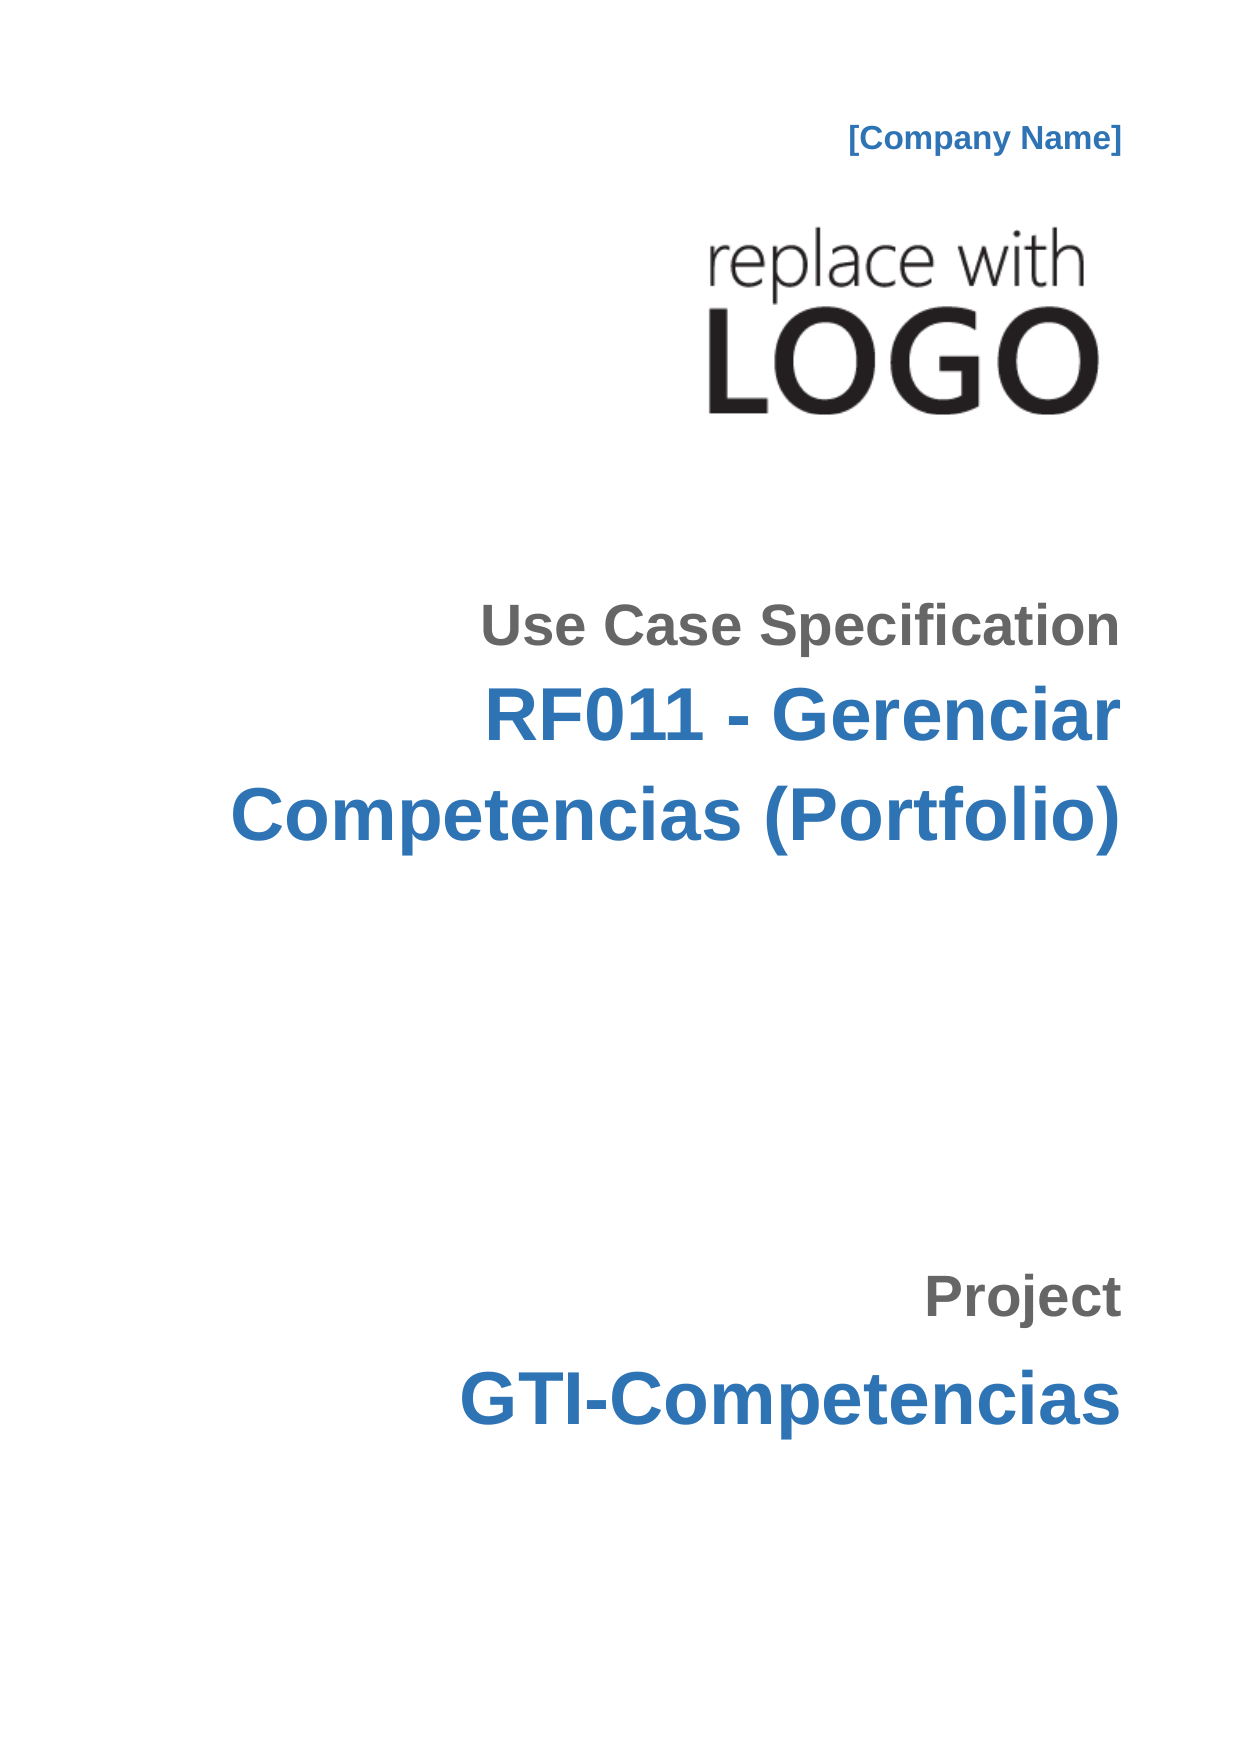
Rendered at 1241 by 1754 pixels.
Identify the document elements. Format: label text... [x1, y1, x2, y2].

title Use Case Specification [118, 591, 1122, 658]
title Project [118, 1262, 1122, 1329]
text RF011 - Gerenciar Competencias (Portfolio) [118, 670, 1122, 856]
text [Company Name] [118, 118, 1122, 157]
title GTI-Competencias [118, 1354, 1122, 1440]
picture [687, 206, 1123, 445]
